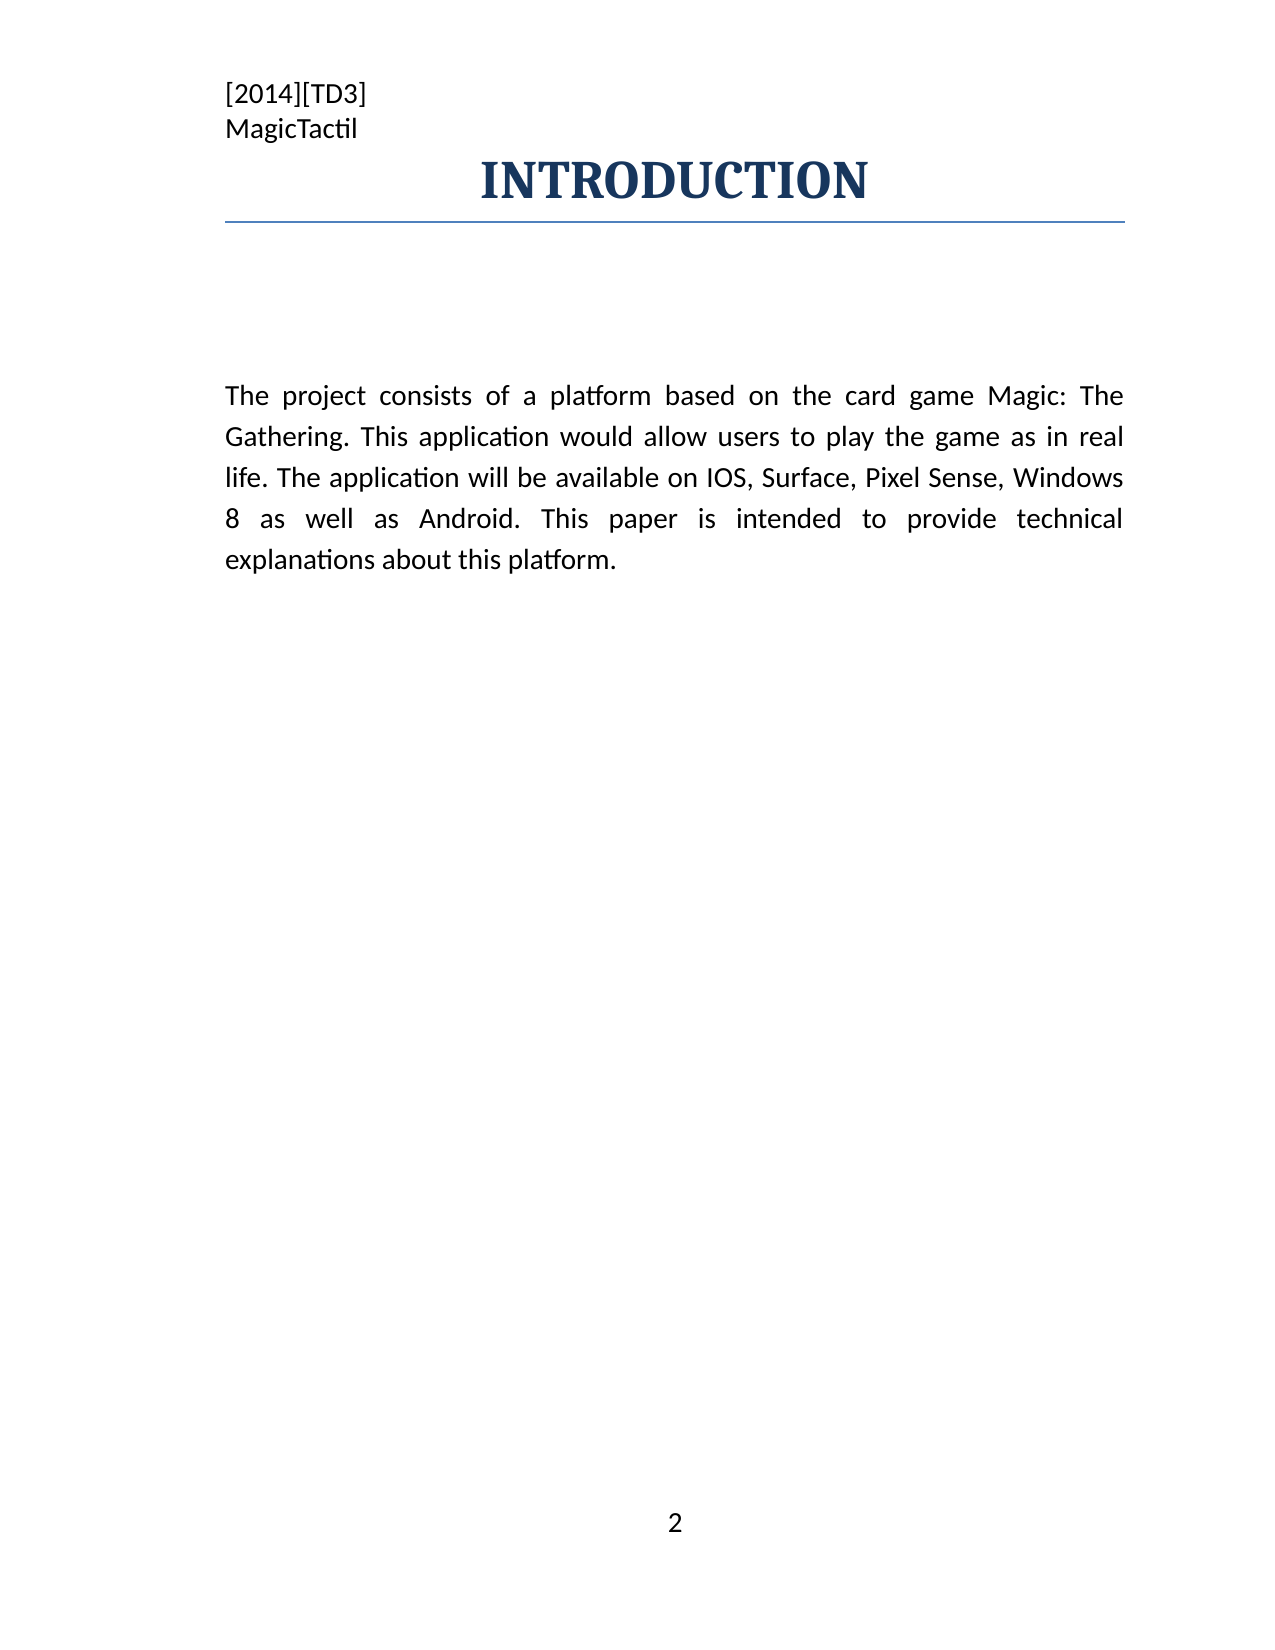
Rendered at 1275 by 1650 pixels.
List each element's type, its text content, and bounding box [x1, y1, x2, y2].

title INTRODUCTION [225, 150, 1125, 221]
text The project consists of a platform based on the card game Magic: The Gathering. This application would allow users to play the game as in real life. The application will be available on IOS, Surface, Pixel Sense, Windows 8 as well as Android. This paper is intended to provide technical explanations about this platform. [225, 377, 1125, 577]
